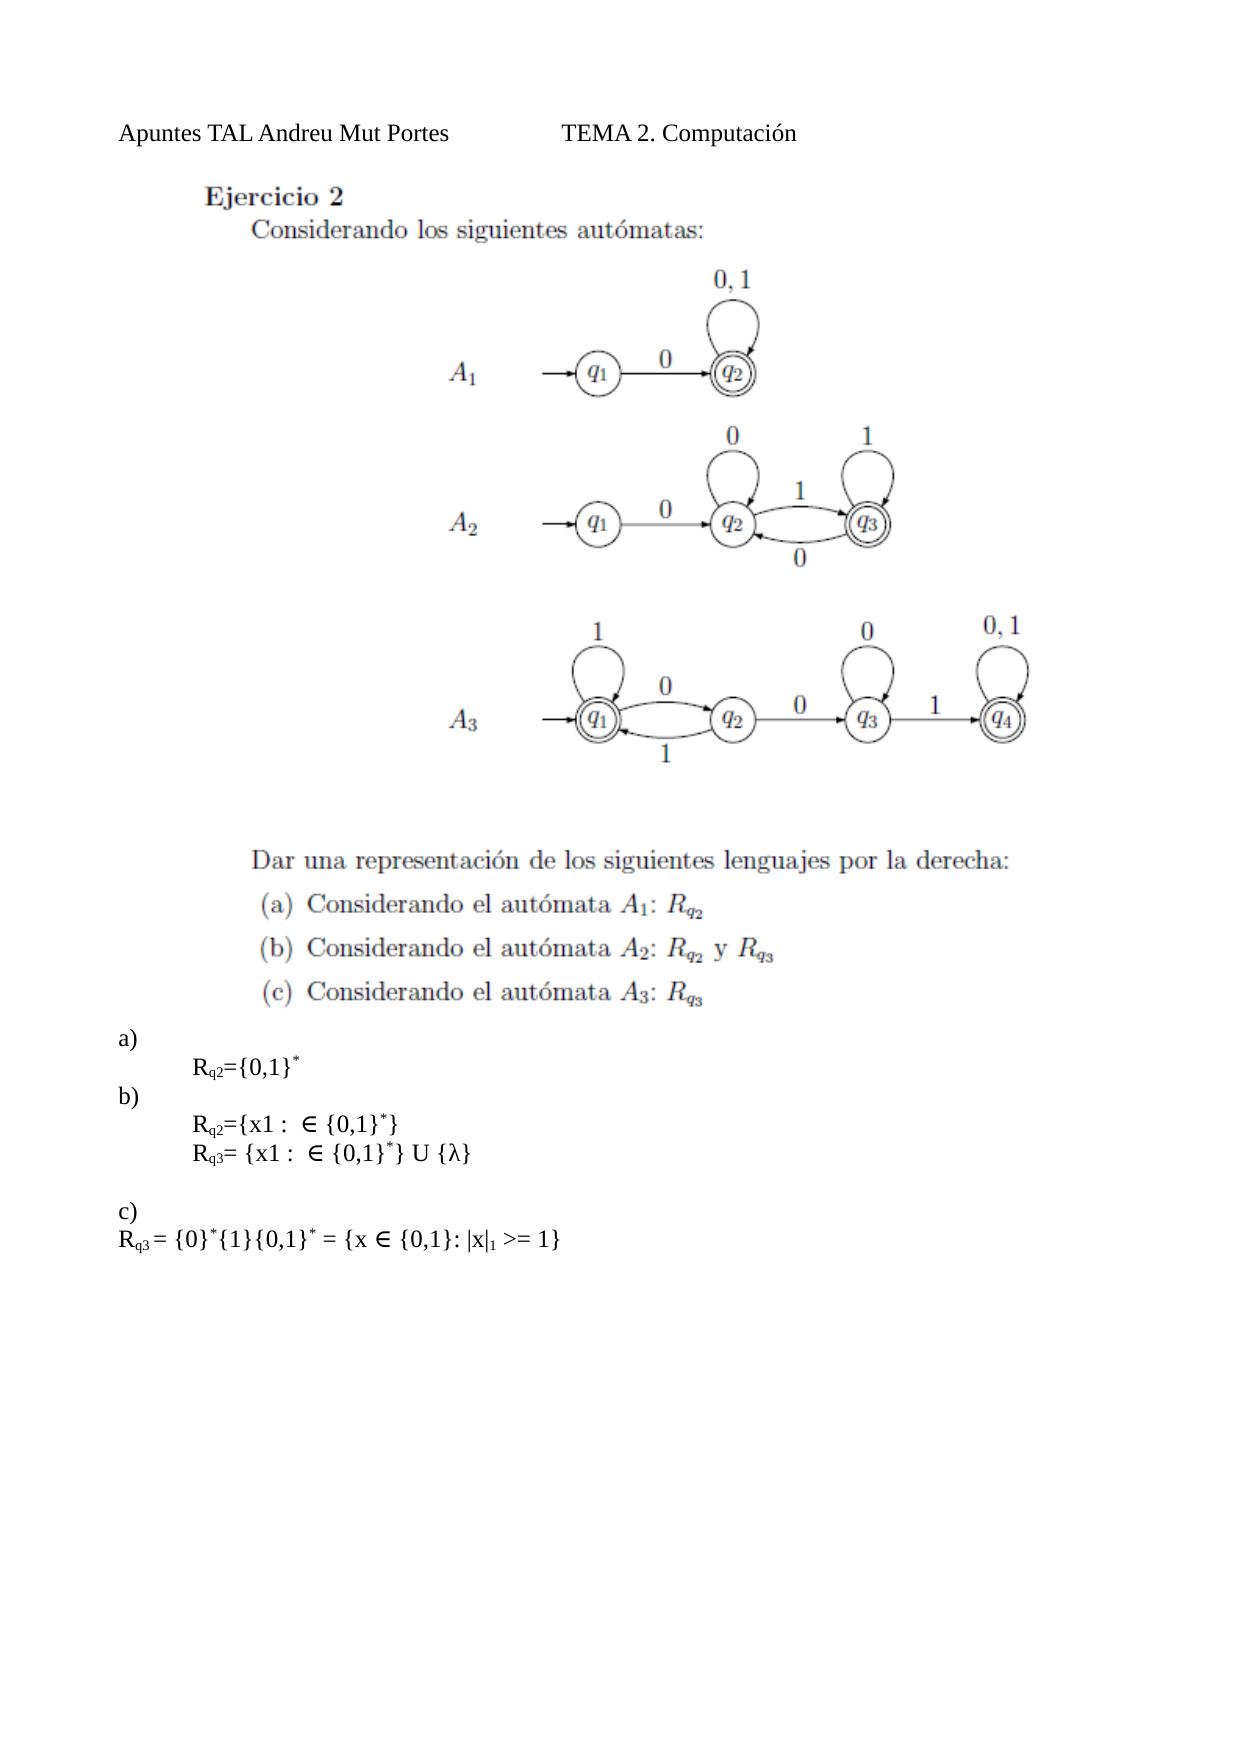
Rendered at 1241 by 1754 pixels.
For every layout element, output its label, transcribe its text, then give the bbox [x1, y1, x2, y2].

text Rq2={0,1}* [118, 1052, 1122, 1081]
text Rq3 = {0}*{1}{0,1}* = {x ∈ {0,1}: |x|1 >= 1} [118, 1224, 1122, 1253]
text c) [118, 1196, 1122, 1224]
text Rq2={x1 : ∈ {0,1}*} [118, 1109, 1122, 1138]
picture [183, 176, 1057, 1024]
text Rq3= {x1 : ∈ {0,1}*} U {λ} [118, 1138, 1122, 1167]
text b) [118, 1081, 1122, 1109]
text a) [118, 176, 1122, 1052]
